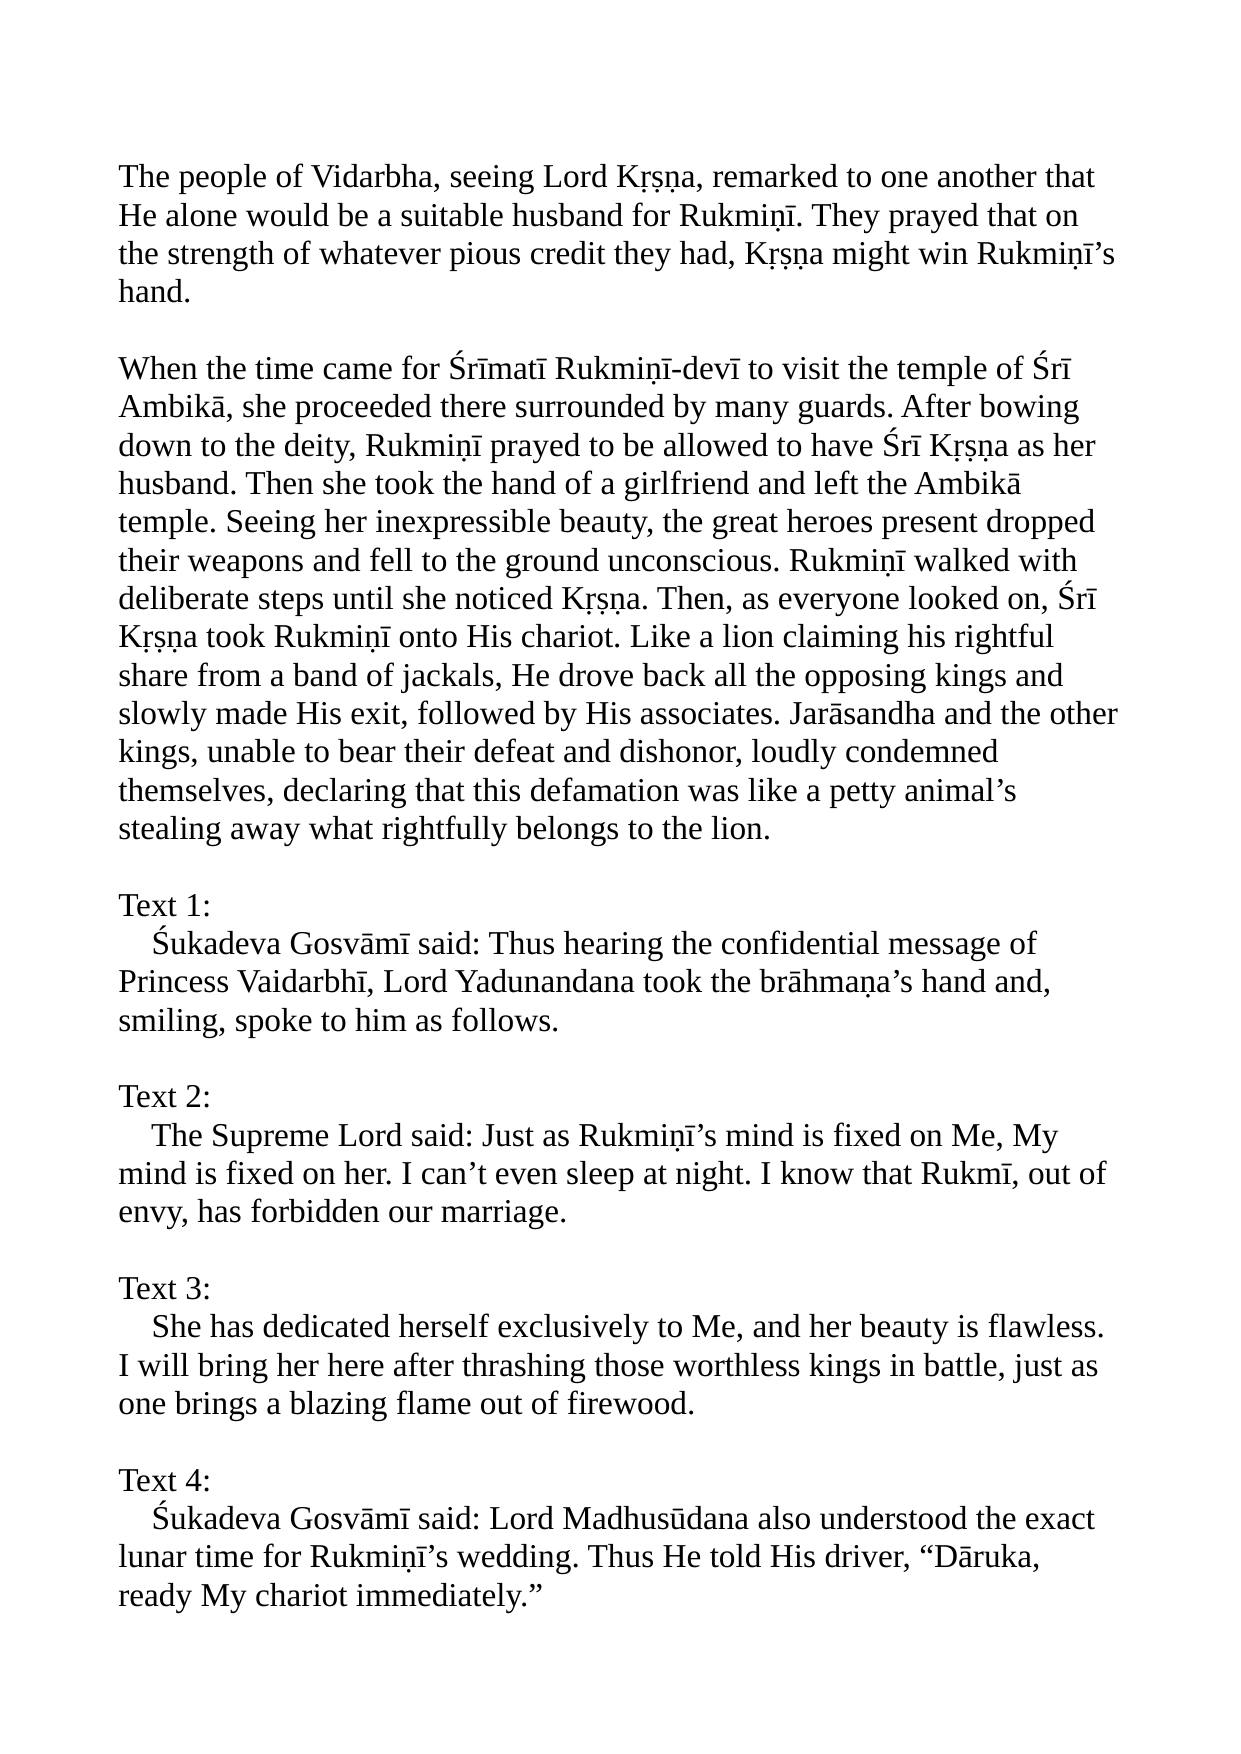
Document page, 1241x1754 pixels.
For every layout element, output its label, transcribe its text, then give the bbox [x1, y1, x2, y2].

text The Supreme Lord said: Just as Rukmiṇī’s mind is fixed on Me, My mind is fixed on her. I can’t even sleep at night. I know that Rukmī, out of envy, has forbidden our marriage. [118, 1115, 1122, 1230]
text Śukadeva Gosvāmī said: Lord Madhusūdana also understood the exact lunar time for Rukmiṇī’s wedding. Thus He told His driver, “Dāruka, ready My chariot immediately.” [118, 1498, 1122, 1613]
text Śukadeva Gosvāmī said: Thus hearing the confidential message of Princess Vaidarbhī, Lord Yadunandana took the brāhmaṇa’s hand and, smiling, spoke to him as follows. [118, 923, 1122, 1038]
text Text 3: [118, 1268, 1122, 1306]
text Text 1: [118, 885, 1122, 923]
text The people of Vidarbha, seeing Lord Kṛṣṇa, remarked to one another that He alone would be a suitable husband for Rukmiṇī. They prayed that on the strength of whatever pious credit they had, Kṛṣṇa might win Rukmiṇī’s hand. [118, 156, 1122, 310]
text Text 2: [118, 1076, 1122, 1115]
text She has dedicated herself exclusively to Me, and her beauty is flawless. I will bring her here after thrashing those worthless kings in battle, just as one brings a blazing flame out of firewood. [118, 1306, 1122, 1421]
text When the time came for Śrīmatī Rukmiṇī-devī to visit the temple of Śrī Ambikā, she proceeded there surrounded by many guards. After bowing down to the deity, Rukmiṇī prayed to be allowed to have Śrī Kṛṣṇa as her husband. Then she took the hand of a girlfriend and left the Ambikā temple. Seeing her inexpressible beauty, the great heroes present dropped their weapons and fell to the ground unconscious. Rukmiṇī walked with deliberate steps until she noticed Kṛṣṇa. Then, as everyone looked on, Śrī Kṛṣṇa took Rukmiṇī onto His chariot. Like a lion claiming his rightful share from a band of jackals, He drove back all the opposing kings and slowly made His exit, followed by His associates. Jarāsandha and the other kings, unable to bear their defeat and dishonor, loudly condemned themselves, declaring that this defamation was like a petty animal’s stealing away what rightfully belongs to the lion. [118, 348, 1122, 846]
text Text 4: [118, 1460, 1122, 1498]
